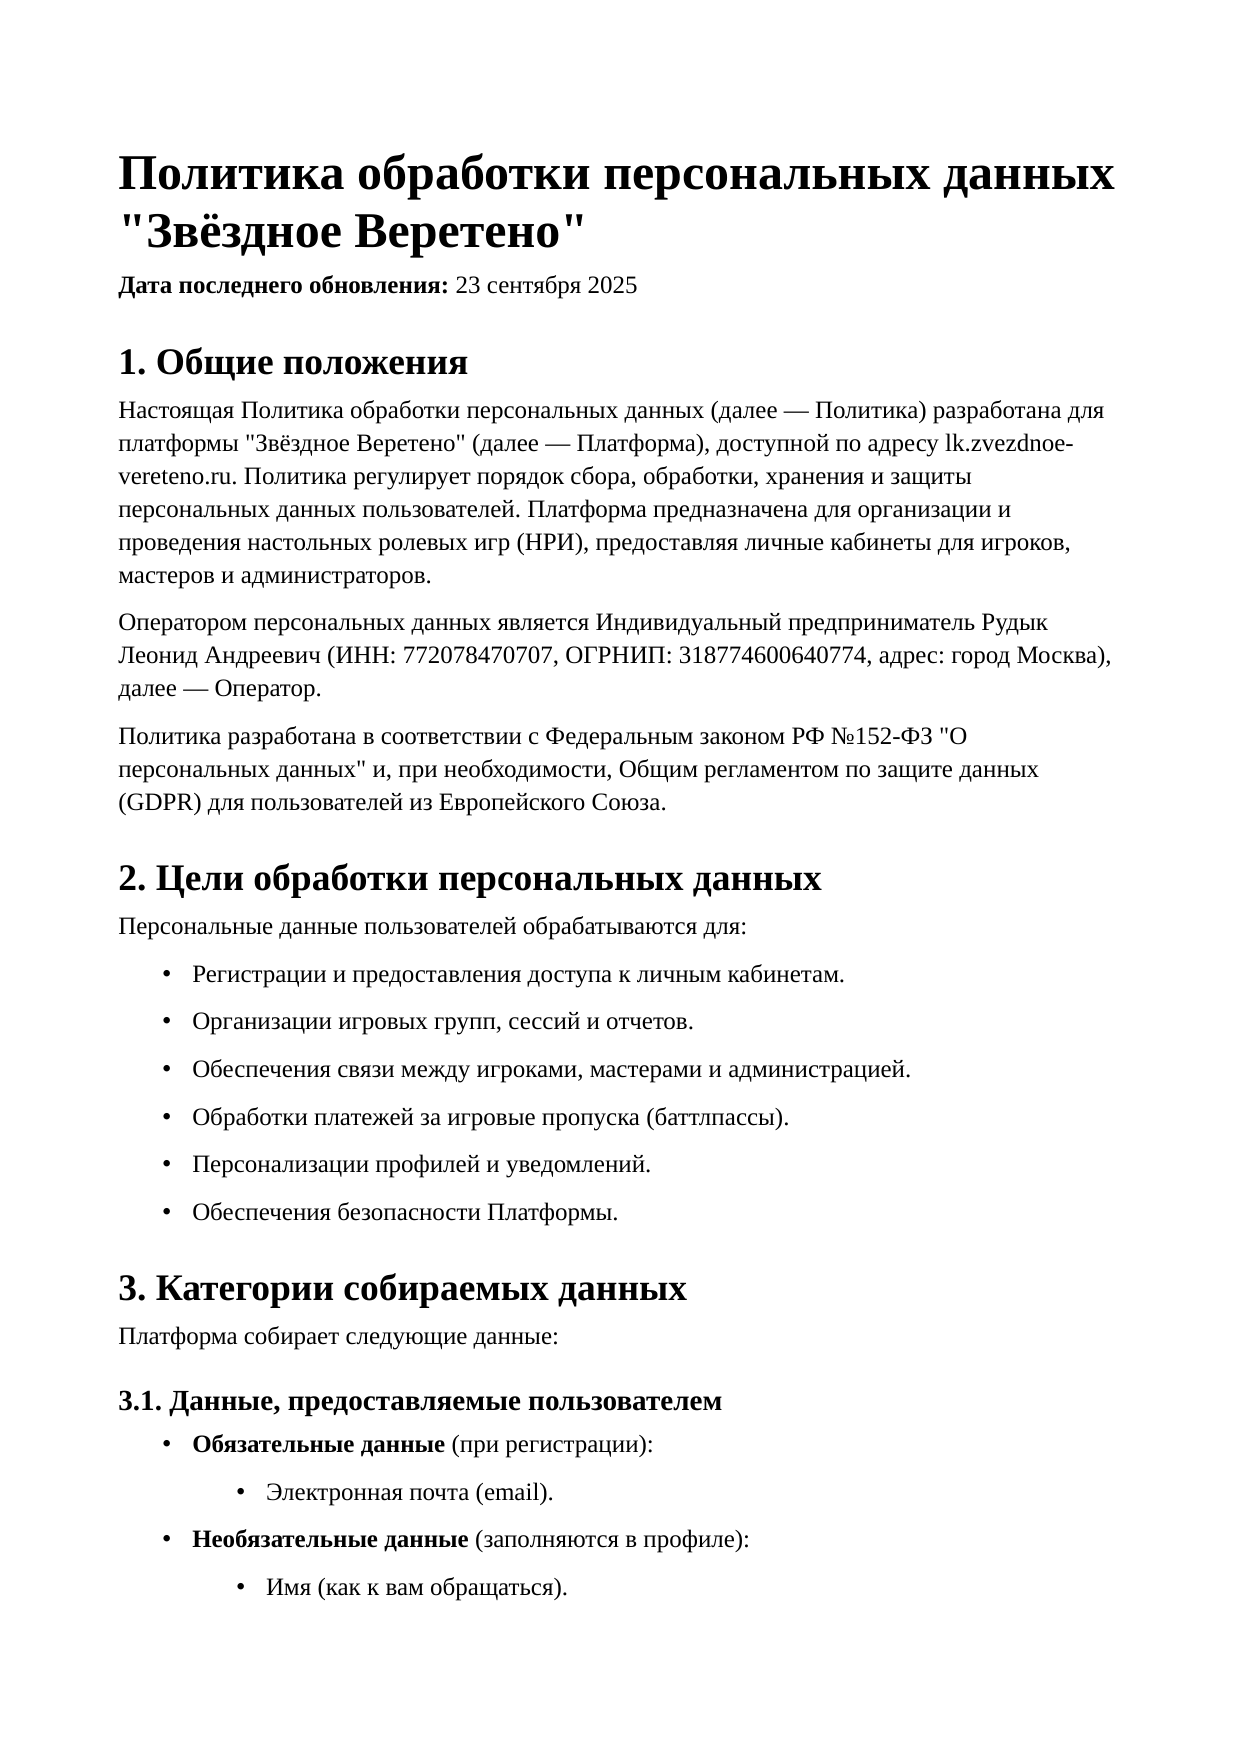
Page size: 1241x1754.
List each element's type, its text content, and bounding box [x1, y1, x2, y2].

text Персональные данные пользователей обрабатываются для: [118, 911, 1122, 940]
list Регистрации и предоставления доступа к личным кабинетам. [162, 959, 1122, 987]
list Необязательные данные (заполняются в профиле): [162, 1524, 1122, 1553]
subtitle 3. Категории собираемых данных [118, 1265, 1122, 1308]
list Обработки платежей за игровые пропуска (баттлпассы). [162, 1102, 1122, 1130]
list Имя (как к вам обращаться). [236, 1572, 1122, 1601]
subtitle 1. Общие положения [118, 339, 1122, 382]
text Политика разработана в соответствии с Федеральным законом РФ №152-ФЗ "О персональных данных" и, при необходимости, Общим регламентом по защите данных (GDPR) для пользователей из Европейского Союза. [118, 721, 1122, 816]
text Платформа собирает следующие данные: [118, 1321, 1122, 1349]
text Настоящая Политика обработки персональных данных (далее — Политика) разработана для платформы "Звёздное Веретено" (далее — Платформа), доступной по адресу lk.zvezdnoe-vereteno.ru. Политика регулирует порядок сбора, обработки, хранения и защиты персональных данных пользователей. Платформа предназначена для организации и проведения настольных ролевых игр (НРИ), предоставляя личные кабинеты для игроков, мастеров и администраторов. [118, 395, 1122, 588]
text Оператором персональных данных является Индивидуальный предприниматель Рудык Леонид Андреевич (ИНН: 772078470707, ОГРНИП: 318774600640774, адрес: город Москва), далее — Оператор. [118, 607, 1122, 702]
list Электронная почта (email). [236, 1477, 1122, 1505]
list Персонализации профилей и уведомлений. [162, 1149, 1122, 1178]
list Обязательные данные (при регистрации): [162, 1429, 1122, 1458]
list Организации игровых групп, сессий и отчетов. [162, 1006, 1122, 1035]
list Обеспечения безопасности Платформы. [162, 1197, 1122, 1226]
subtitle Политика обработки персональных данных "Звёздное Веретено" [118, 143, 1122, 258]
subtitle 2. Цели обработки персональных данных [118, 856, 1122, 899]
subtitle 3.1. Данные, предоставляемые пользователем [118, 1383, 1122, 1417]
text Дата последнего обновления: 23 сентября 2025 [118, 271, 1122, 299]
list Обеспечения связи между игроками, мастерами и администрацией. [162, 1054, 1122, 1083]
